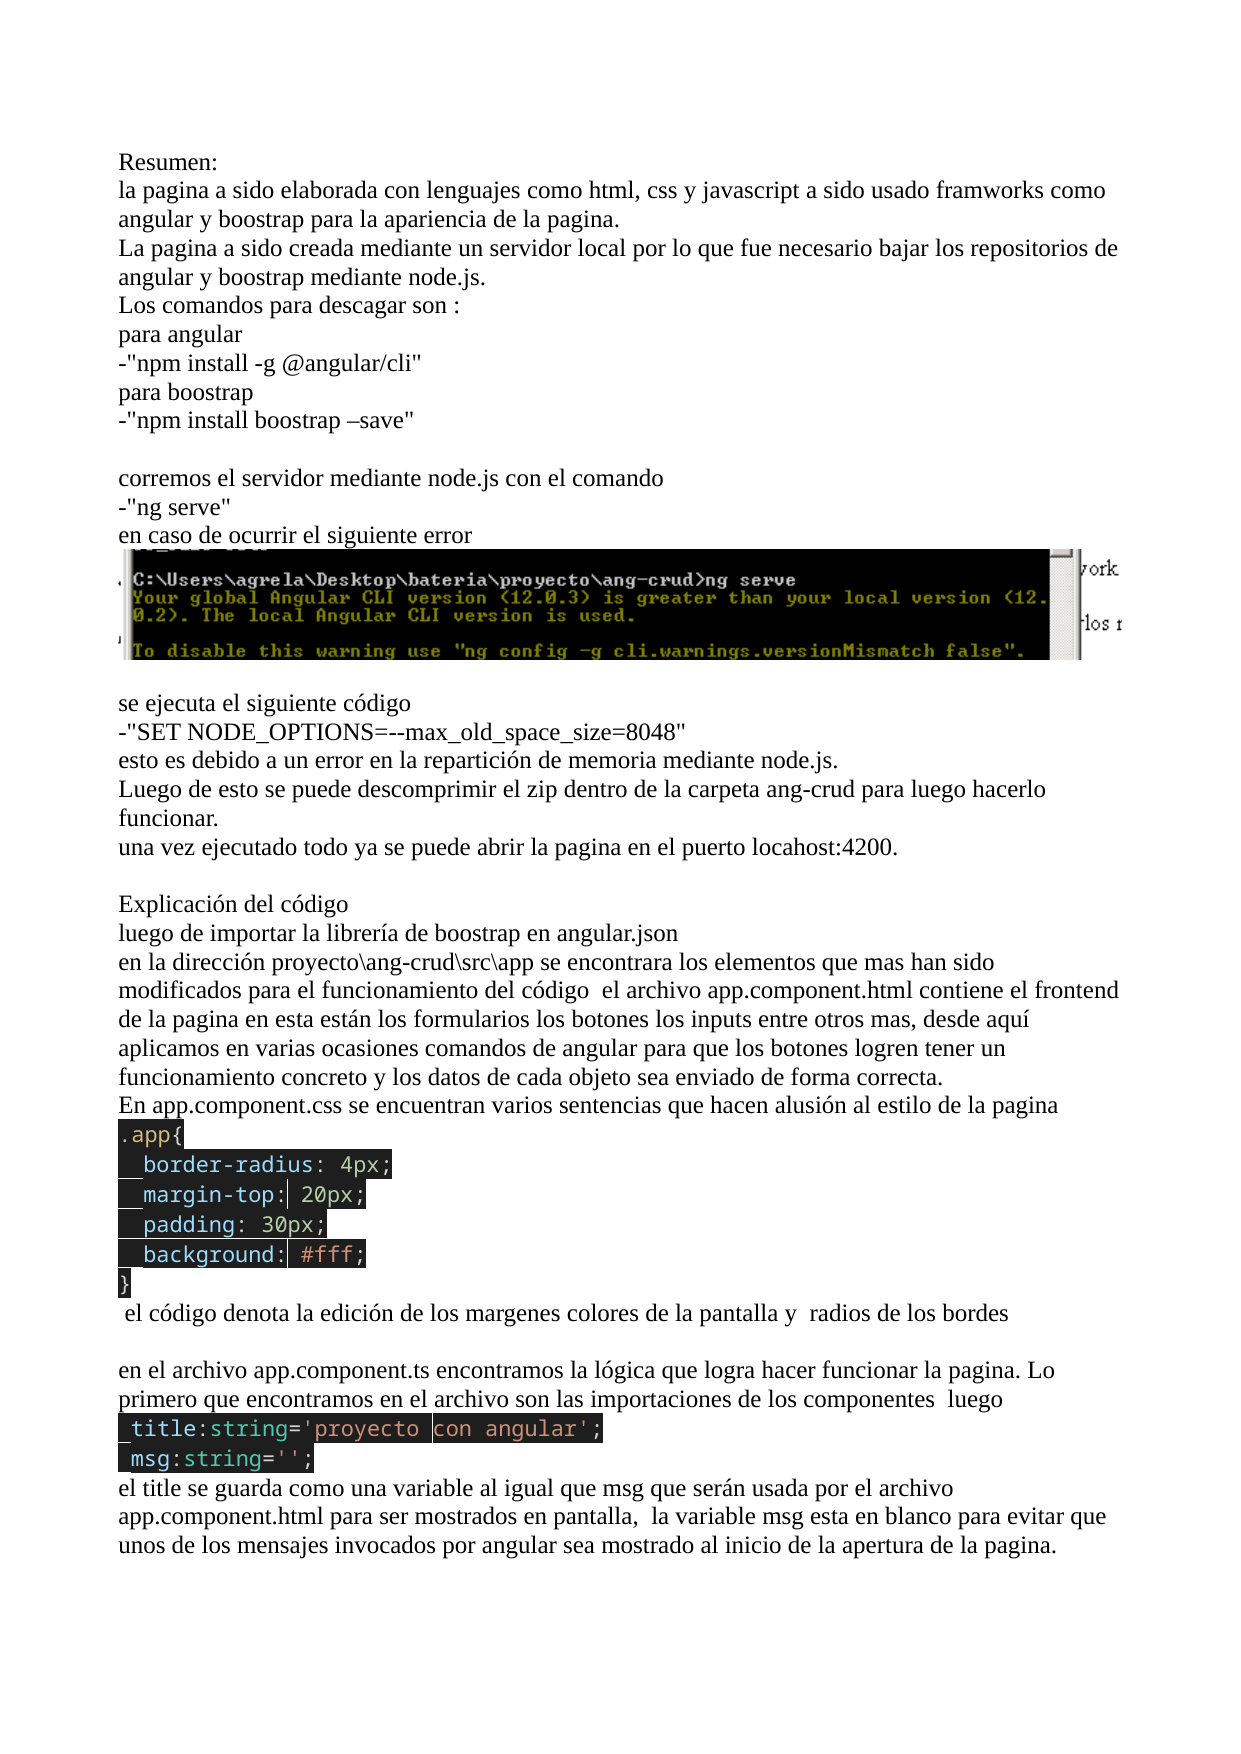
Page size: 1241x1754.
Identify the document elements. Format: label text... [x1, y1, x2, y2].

text background: #fff; [118, 1238, 1122, 1268]
text -"npm install boostrap –save" [118, 406, 1122, 434]
text La pagina a sido creada mediante un servidor local por lo que fue necesario bajar los repositorios de angular y boostrap mediante node.js. [118, 233, 1122, 291]
text para boostrap [118, 377, 1122, 406]
text border-radius: 4px; [118, 1149, 1122, 1179]
text .app{ [118, 1119, 1122, 1149]
text -"SET NODE_OPTIONS=--max_old_space_size=8048" [118, 717, 1122, 746]
text -"npm install -g @angular/cli" [118, 348, 1122, 377]
text en caso de ocurrir el siguiente error [118, 521, 1122, 549]
text } [118, 1268, 1122, 1298]
text la pagina a sido elaborada con lenguajes como html, css y javascript a sido usado framworks como angular y boostrap para la apariencia de la pagina. [118, 176, 1122, 233]
text Los comandos para descagar son : [118, 291, 1122, 319]
text padding: 30px; [118, 1209, 1122, 1238]
text para angular [118, 319, 1122, 348]
text una vez ejecutado todo ya se puede abrir la pagina en el puerto locahost:4200. [118, 832, 1122, 861]
text corremos el servidor mediante node.js con el comando [118, 463, 1122, 492]
text Luego de esto se puede descomprimir el zip dentro de la carpeta ang-crud para luego hacerlo funcionar. [118, 774, 1122, 832]
text Explicación del código [118, 889, 1122, 918]
text En app.component.css se encuentran varios sentencias que hacen alusión al estilo de la pagina [118, 1091, 1122, 1119]
text -"ng serve" [118, 492, 1122, 521]
text el código denota la edición de los margenes colores de la pantalla y radios de los bordes [118, 1298, 1122, 1327]
text luego de importar la librería de boostrap en angular.json [118, 918, 1122, 947]
text esto es debido a un error en la repartición de memoria mediante node.js. [118, 746, 1122, 774]
text en el archivo app.component.ts encontramos la lógica que logra hacer funcionar la pagina. Lo primero que encontramos en el archivo son las importaciones de los componentes luego [118, 1356, 1122, 1413]
text title:string='proyecto con angular'; [118, 1413, 1122, 1443]
text Resumen: [118, 147, 1122, 176]
text margin-top: 20px; [118, 1179, 1122, 1209]
text se ejecuta el siguiente código [118, 688, 1122, 717]
text en la dirección proyecto\ang-crud\src\app se encontrara los elementos que mas han sido modificados para el funcionamiento del código el archivo app.component.html contiene el frontend de la pagina en esta están los formularios los botones los inputs entre otros mas, desde aquí aplicamos en varias ocasiones comandos de angular para que los botones logren tener un funcionamiento concreto y los datos de cada objeto sea enviado de forma correcta. [118, 947, 1122, 1091]
text el title se guarda como una variable al igual que msg que serán usada por el archivo app.component.html para ser mostrados en pantalla, la variable msg esta en blanco para evitar que unos de los mensajes invocados por angular sea mostrado al inicio de la apertura de la pagina. [118, 1473, 1122, 1559]
text msg:string=''; [118, 1443, 1122, 1473]
